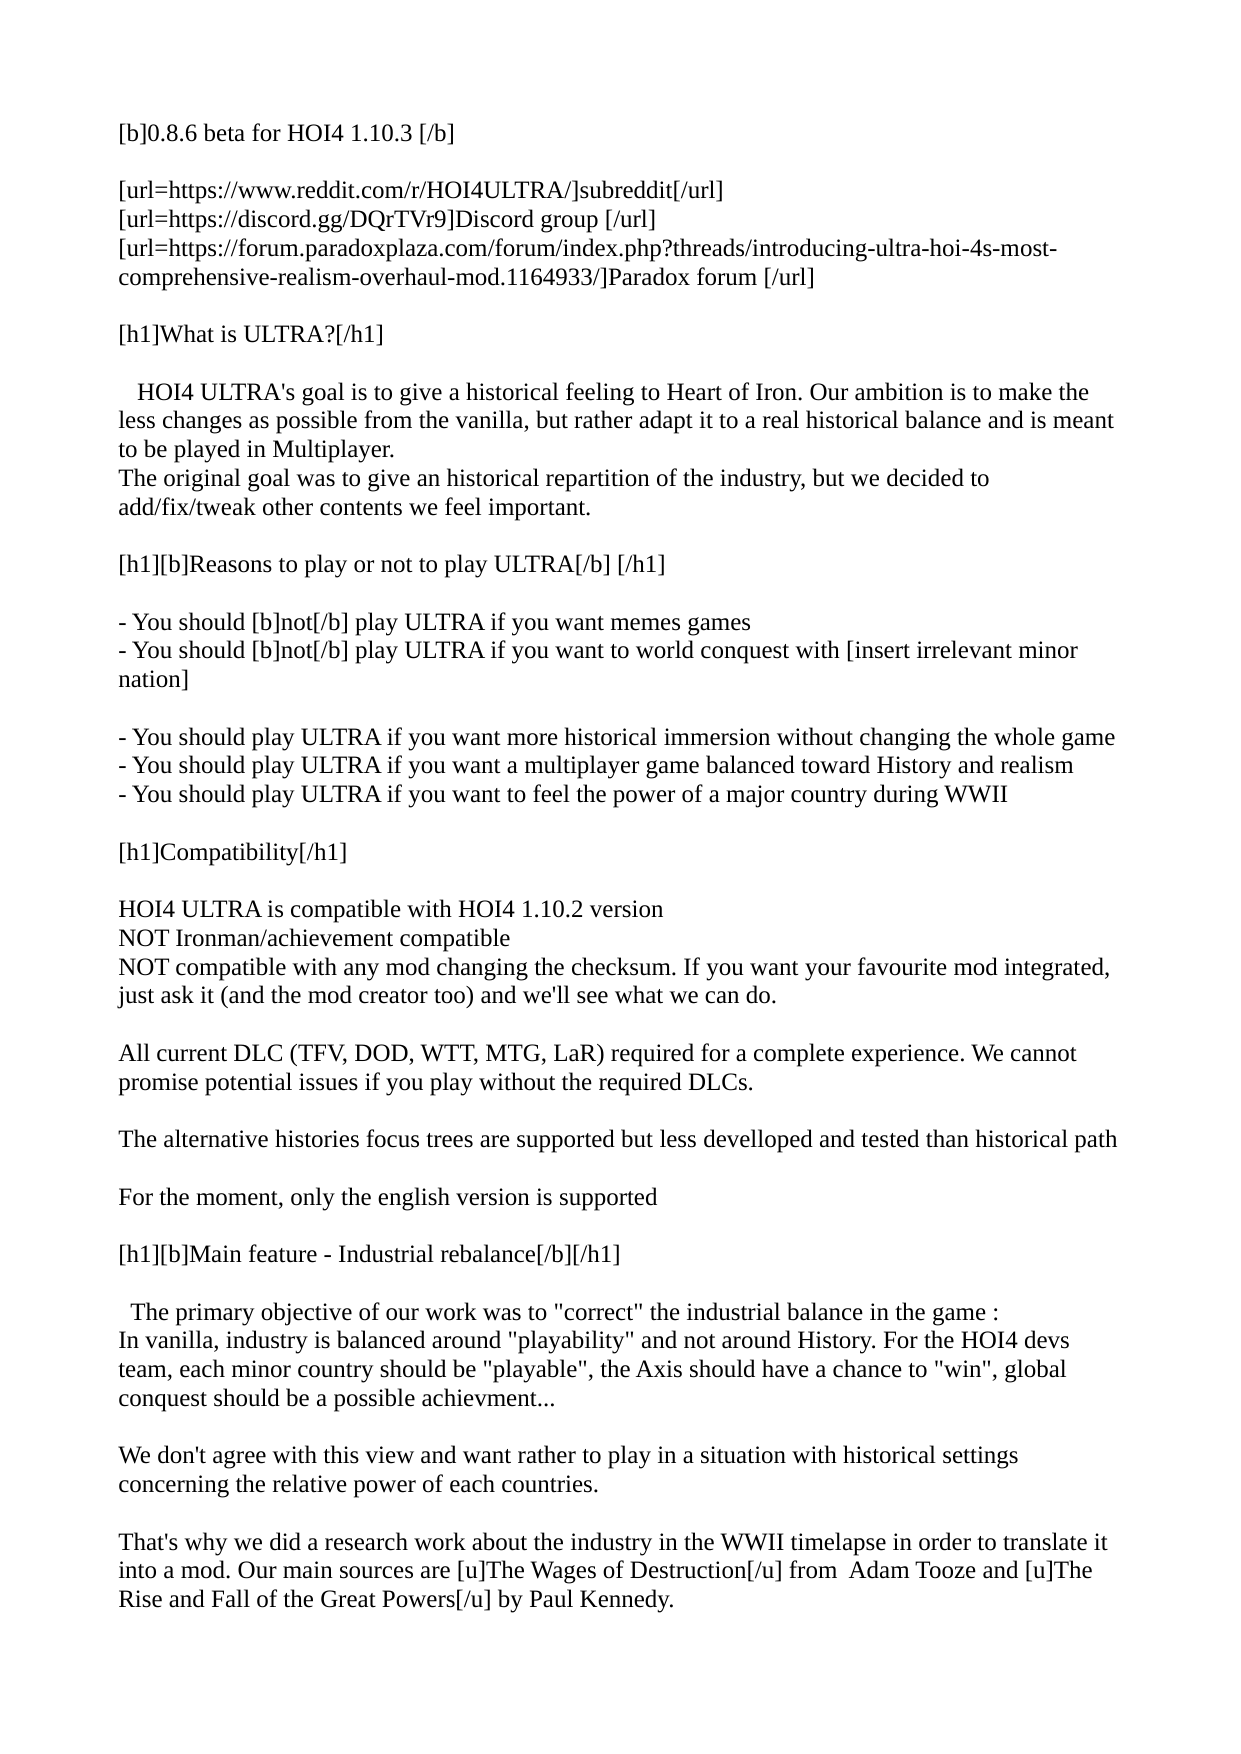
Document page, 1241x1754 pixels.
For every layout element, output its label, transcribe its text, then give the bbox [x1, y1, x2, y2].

text [h1]What is ULTRA?[/h1] [118, 319, 1122, 348]
text [h1]Compatibility[/h1] [118, 837, 1122, 866]
text In vanilla, industry is balanced around "playability" and not around History. For the HOI4 devs team, each minor country should be "playable", the Axis should have a chance to "win", global conquest should be a possible achievment... [118, 1326, 1122, 1412]
text HOI4 ULTRA is compatible with HOI4 1.10.2 version [118, 894, 1122, 923]
text NOT Ironman/achievement compatible [118, 923, 1122, 952]
text [url=https://discord.gg/DQrTVr9]Discord group [/url] [118, 204, 1122, 233]
text [url=https://www.reddit.com/r/HOI4ULTRA/]subreddit[/url] [118, 176, 1122, 204]
text NOT compatible with any mod changing the checksum. If you want your favourite mod integrated, just ask it (and the mod creator too) and we'll see what we can do. [118, 952, 1122, 1009]
text The alternative histories focus trees are supported but less develloped and tested than historical path [118, 1124, 1122, 1153]
text The original goal was to give an historical repartition of the industry, but we decided to add/fix/tweak other contents we feel important. [118, 463, 1122, 521]
text - You should [b]not[/b] play ULTRA if you want memes games [118, 607, 1122, 636]
text [h1][b]Reasons to play or not to play ULTRA[/b] [/h1] [118, 549, 1122, 578]
text We don't agree with this view and want rather to play in a situation with historical settings concerning the relative power of each countries. [118, 1441, 1122, 1498]
text [b]0.8.6 beta for HOI4 1.10.3 [/b] [118, 118, 1122, 147]
text [h1][b]Main feature - Industrial rebalance[/b][/h1] [118, 1239, 1122, 1268]
text [url=https://forum.paradoxplaza.com/forum/index.php?threads/introducing-ultra-hoi-4s-most-comprehensive-realism-overhaul-mod.1164933/]Paradox forum [/url] [118, 233, 1122, 291]
text - You should play ULTRA if you want to feel the power of a major country during WWII [118, 779, 1122, 808]
text - You should play ULTRA if you want a multiplayer game balanced toward History and realism [118, 751, 1122, 779]
text - You should play ULTRA if you want more historical immersion without changing the whole game [118, 722, 1122, 751]
text - You should [b]not[/b] play ULTRA if you want to world conquest with [insert irrelevant minor nation] [118, 636, 1122, 693]
text HOI4 ULTRA's goal is to give a historical feeling to Heart of Iron. Our ambition is to make the less changes as possible from the vanilla, but rather adapt it to a real historical balance and is meant to be played in Multiplayer. [118, 377, 1122, 463]
text The primary objective of our work was to "correct" the industrial balance in the game : [118, 1297, 1122, 1326]
text That's why we did a research work about the industry in the WWII timelapse in order to translate it into a mod. Our main sources are [u]The Wages of Destruction[/u] from Adam Tooze and [u]The Rise and Fall of the Great Powers[/u] by Paul Kennedy. [118, 1527, 1122, 1613]
text For the moment, only the english version is supported [118, 1182, 1122, 1211]
text All current DLC (TFV, DOD, WTT, MTG, LaR) required for a complete experience. We cannot promise potential issues if you play without the required DLCs. [118, 1038, 1122, 1096]
